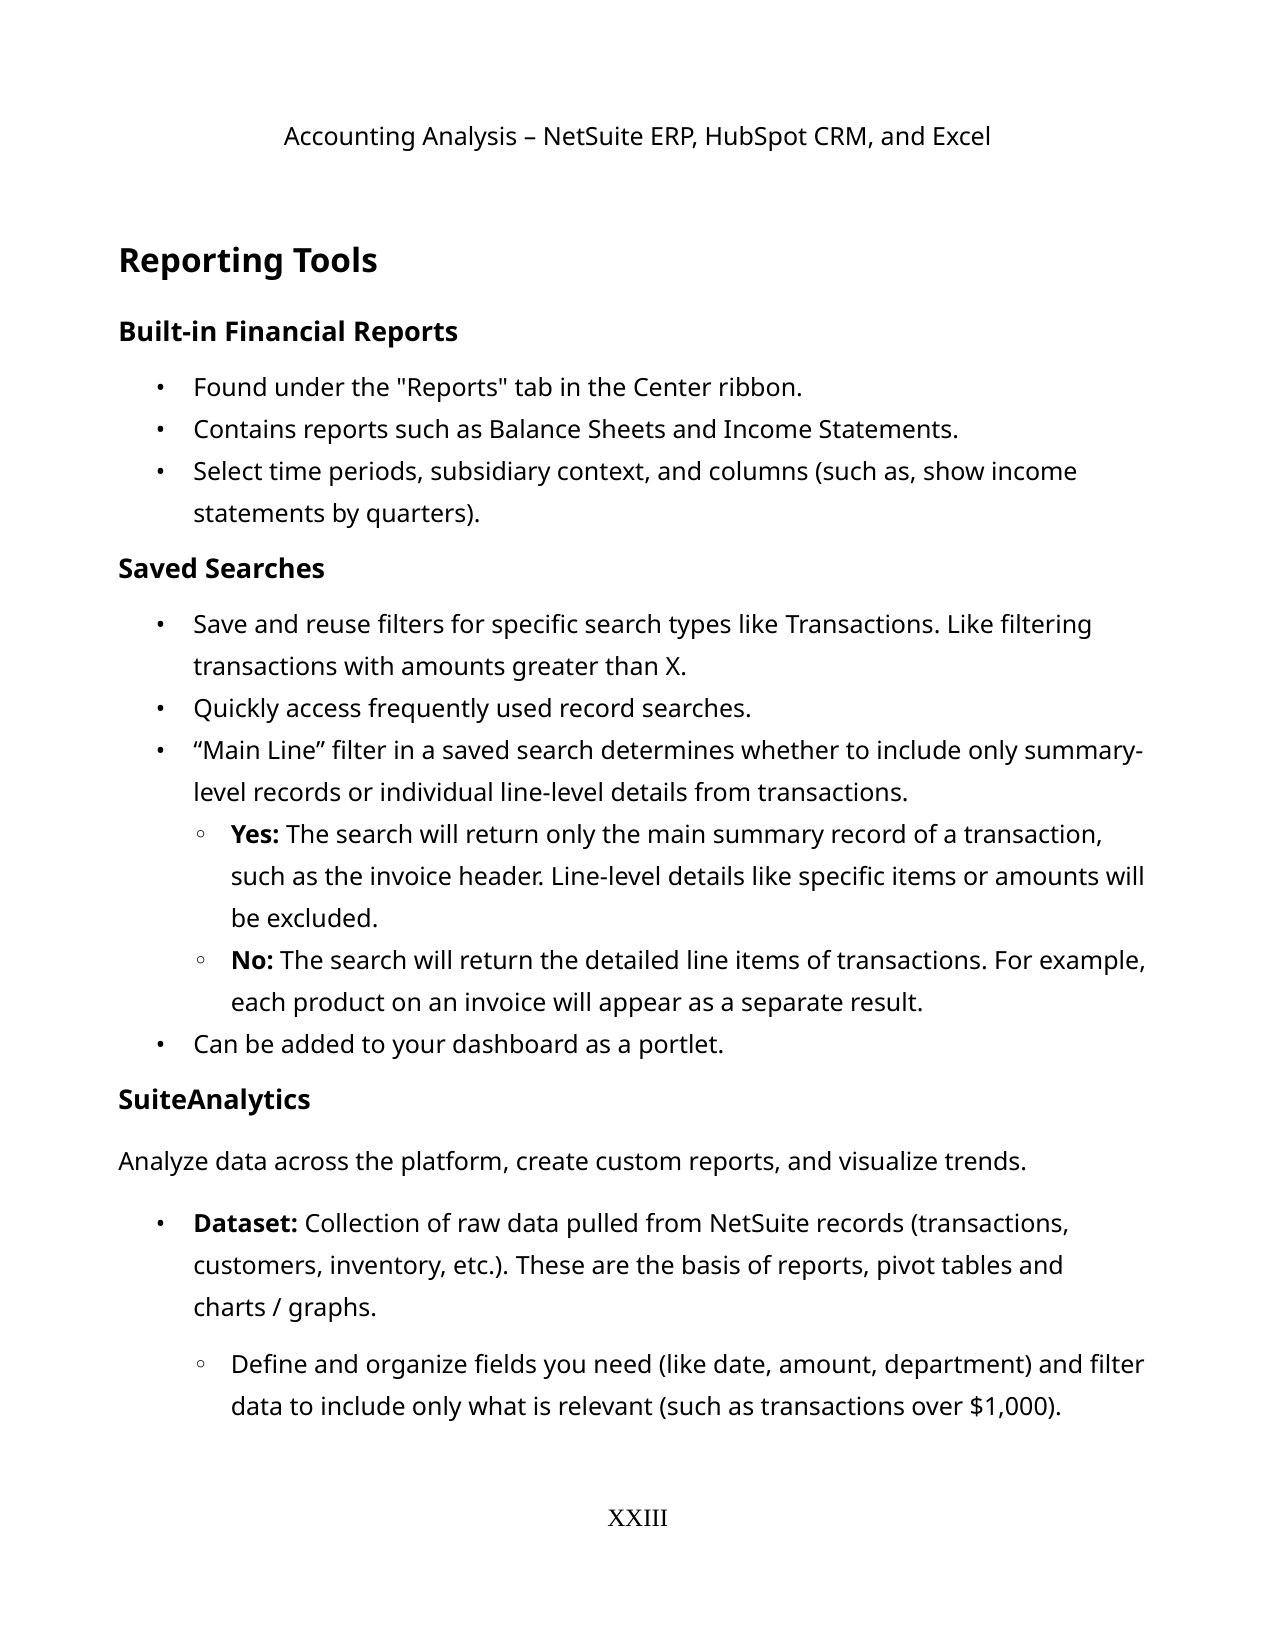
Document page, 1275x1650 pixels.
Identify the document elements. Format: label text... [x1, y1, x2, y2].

list Found under the "Reports" tab in the Center ribbon. [156, 363, 1157, 405]
list Can be added to your dashboard as a portlet. [156, 1019, 1157, 1062]
subtitle Built-in Financial Reports [118, 308, 1157, 350]
subtitle SuiteAnalytics [118, 1076, 1157, 1118]
subtitle Saved Searches [118, 545, 1157, 587]
list Save and reuse filters for specific search types like Transactions. Like filtering transactions with amounts greater than X. [156, 600, 1157, 684]
list Define and organize fields you need (like date, amount, department) and filter data to include only what is relevant (such as transactions over $1,000). [193, 1339, 1157, 1423]
list Select time periods, subsidiary context, and columns (such as, show income statements by quarters). [156, 447, 1157, 531]
list Quickly access frequently used record searches. [156, 684, 1157, 726]
subtitle Reporting Tools [118, 239, 1157, 281]
list Contains reports such as Balance Sheets and Income Statements. [156, 405, 1157, 447]
text Analyze data across the platform, create custom reports, and visualize trends. [118, 1137, 1157, 1178]
list No: The search will return the detailed line items of transactions. For example, each product on an invoice will appear as a separate result. [193, 936, 1157, 1019]
list “Main Line” filter in a saved search determines whether to include only summary-level records or individual line-level details from transactions. [156, 726, 1157, 810]
list Dataset: Collection of raw data pulled from NetSuite records (transactions, customers, inventory, etc.). These are the basis of reports, pivot tables and charts / graphs. [156, 1199, 1157, 1325]
list Yes: The search will return only the main summary record of a transaction, such as the invoice header. Line-level details like specific items or amounts will be excluded. [193, 810, 1157, 936]
